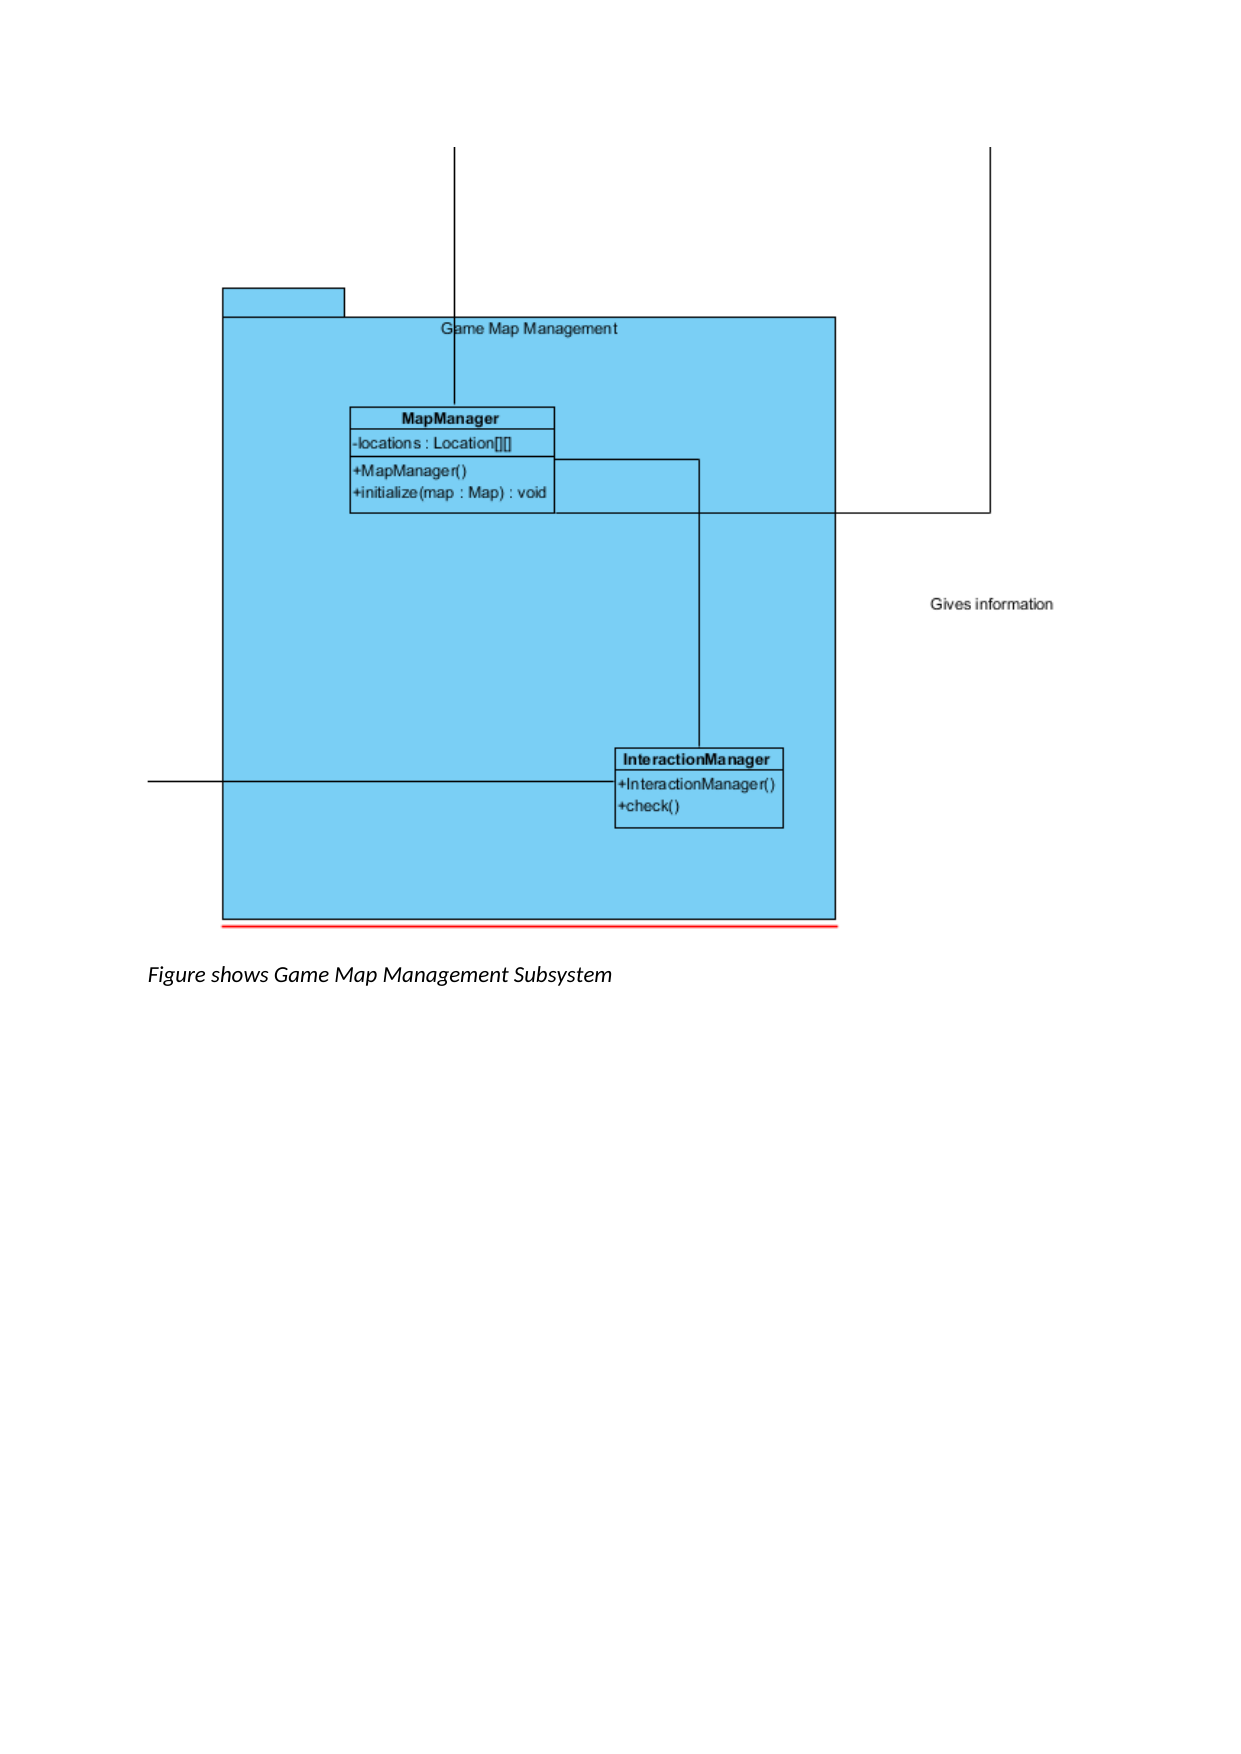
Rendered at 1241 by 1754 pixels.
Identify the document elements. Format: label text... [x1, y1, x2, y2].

picture [147, 147, 1123, 942]
text Figure shows Game Map Management Subsystem [148, 960, 1093, 988]
